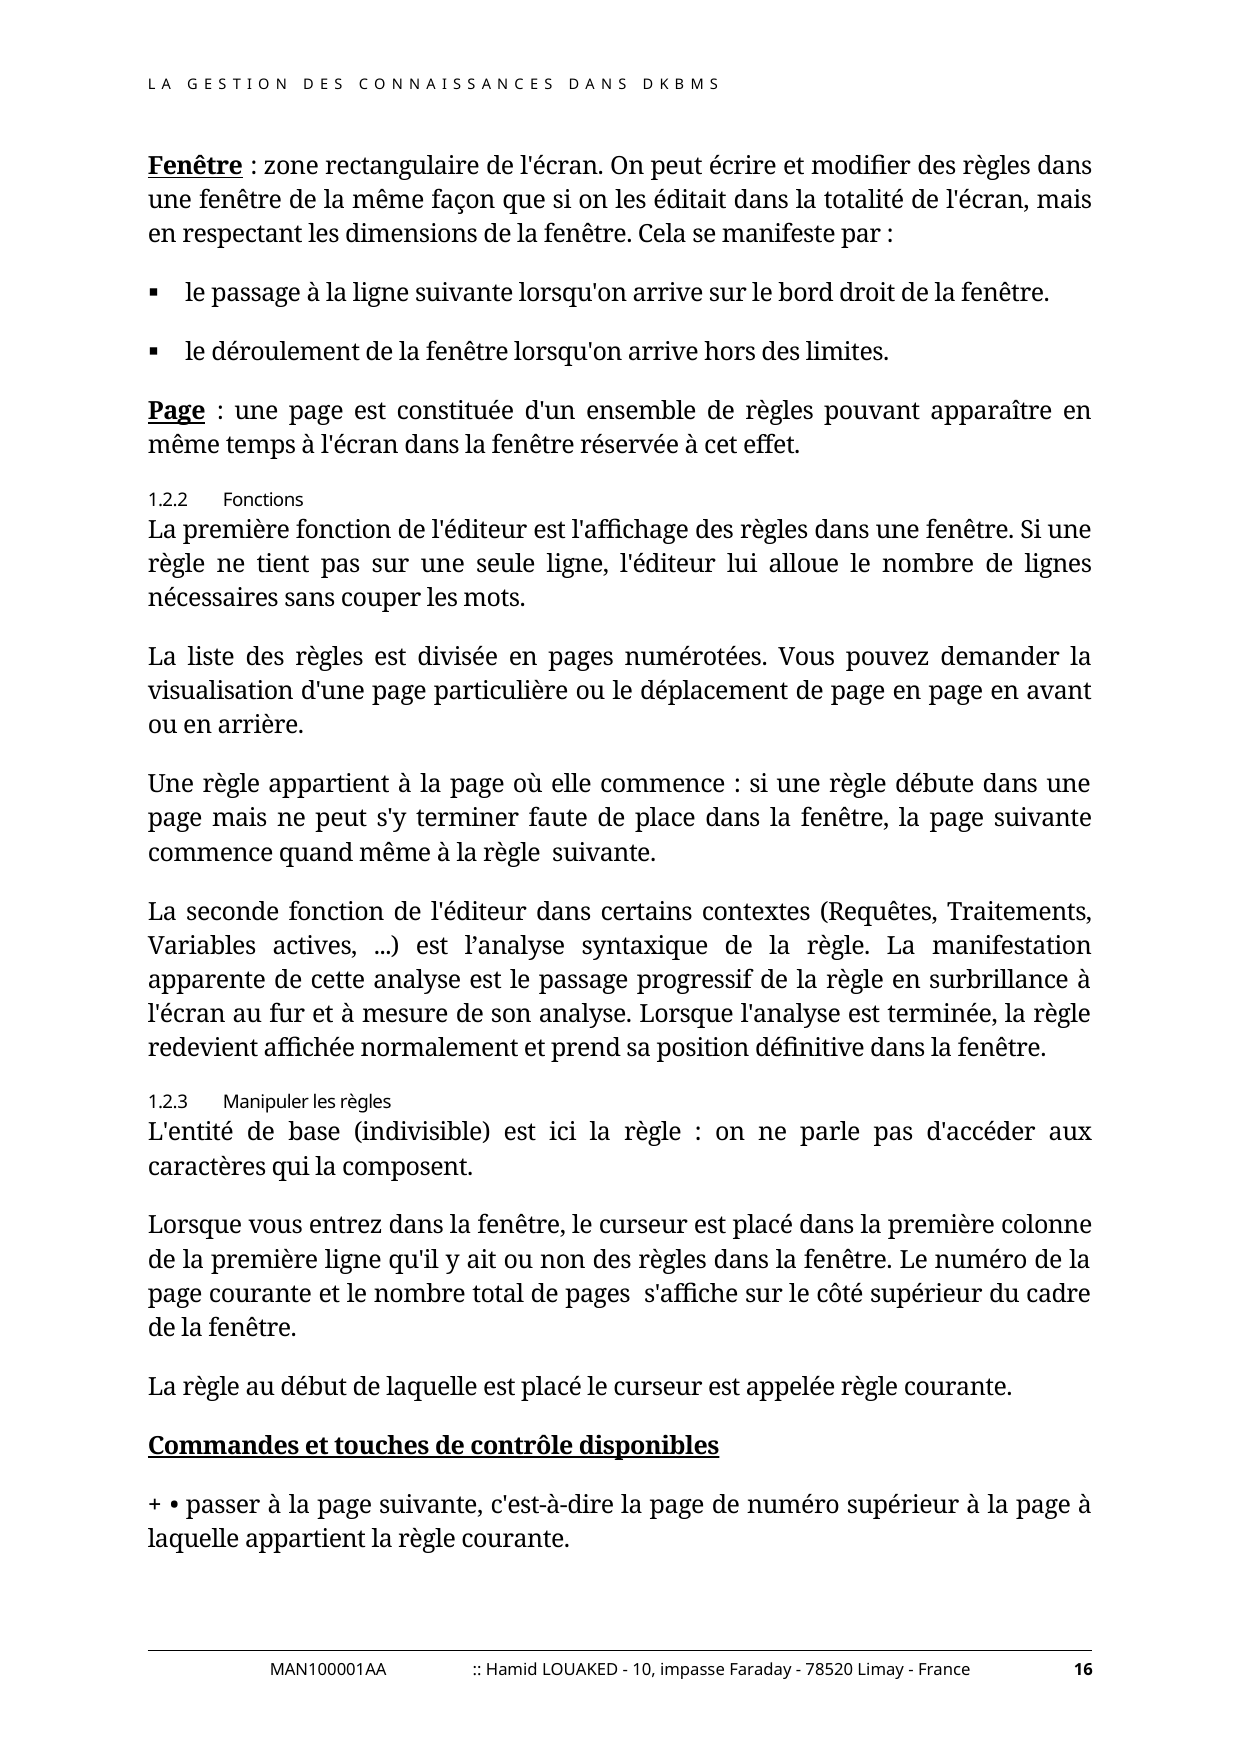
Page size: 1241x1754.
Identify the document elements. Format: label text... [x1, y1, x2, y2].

text Commandes et touches de contrôle disponibles [148, 1427, 1092, 1462]
list le déroulement de la fenêtre lorsqu'on arrive hors des limites. [148, 334, 1092, 368]
text Fenêtre : zone rectangulaire de l'écran. On peut écrire et modifier des règles dans une fenêtre de la même façon que si on les éditait dans la totalité de l'écran, mais en respectant les dimensions de la fenêtre. Cela se manifeste par : [148, 148, 1092, 250]
text La première fonction de l'éditeur est l'affichage des règles dans une fenêtre. Si une règle ne tient pas sur une seule ligne, l'éditeur lui alloue le nombre de lignes nécessaires sans couper les mots. [148, 512, 1092, 614]
text Page : une page est constituée d'un ensemble de règles pouvant apparaître en même temps à l'écran dans la fenêtre réservée à cet effet. [148, 393, 1092, 461]
text L'entité de base (indivisible) est ici la règle : on ne parle pas d'accéder aux caractères qui la composent. [148, 1114, 1092, 1182]
subtitle Manipuler les règles [148, 1088, 1092, 1114]
text Lorsque vous entrez dans la fenêtre, le curseur est placé dans la première colonne de la première ligne qu'il y ait ou non des règles dans la fenêtre. Le numéro de la page courante et le nombre total de pages s'affiche sur le côté supérieur du cadre de la fenêtre. [148, 1207, 1092, 1343]
text La règle au début de laquelle est placé le curseur est appelée règle courante. [148, 1368, 1092, 1402]
text La liste des règles est divisée en pages numérotées. Vous pouvez demander la visualisation d'une page particulière ou le déplacement de page en page en avant ou en arrière. [148, 639, 1092, 741]
text La seconde fonction de l'éditeur dans certains contextes (Requêtes, Traitements, Variables actives, ...) est l’analyse syntaxique de la règle. La manifestation apparente de cette analyse est le passage progressif de la règle en surbrillance à l'écran au fur et à mesure de son analyse. Lorsque l'analyse est terminée, la règle redevient affichée normalement et prend sa position définitive dans la fenêtre. [148, 893, 1092, 1063]
text + • passer à la page suivante, c'est-à-dire la page de numéro supérieur à la page à laquelle appartient la règle courante. [148, 1487, 1092, 1555]
list le passage à la ligne suivante lorsqu'on arrive sur le bord droit de la fenêtre. [148, 275, 1092, 309]
text Une règle appartient à la page où elle commence : si une règle débute dans une page mais ne peut s'y terminer faute de place dans la fenêtre, la page suivante commence quand même à la règle suivante. [148, 766, 1092, 868]
subtitle Fonctions [148, 486, 1092, 512]
